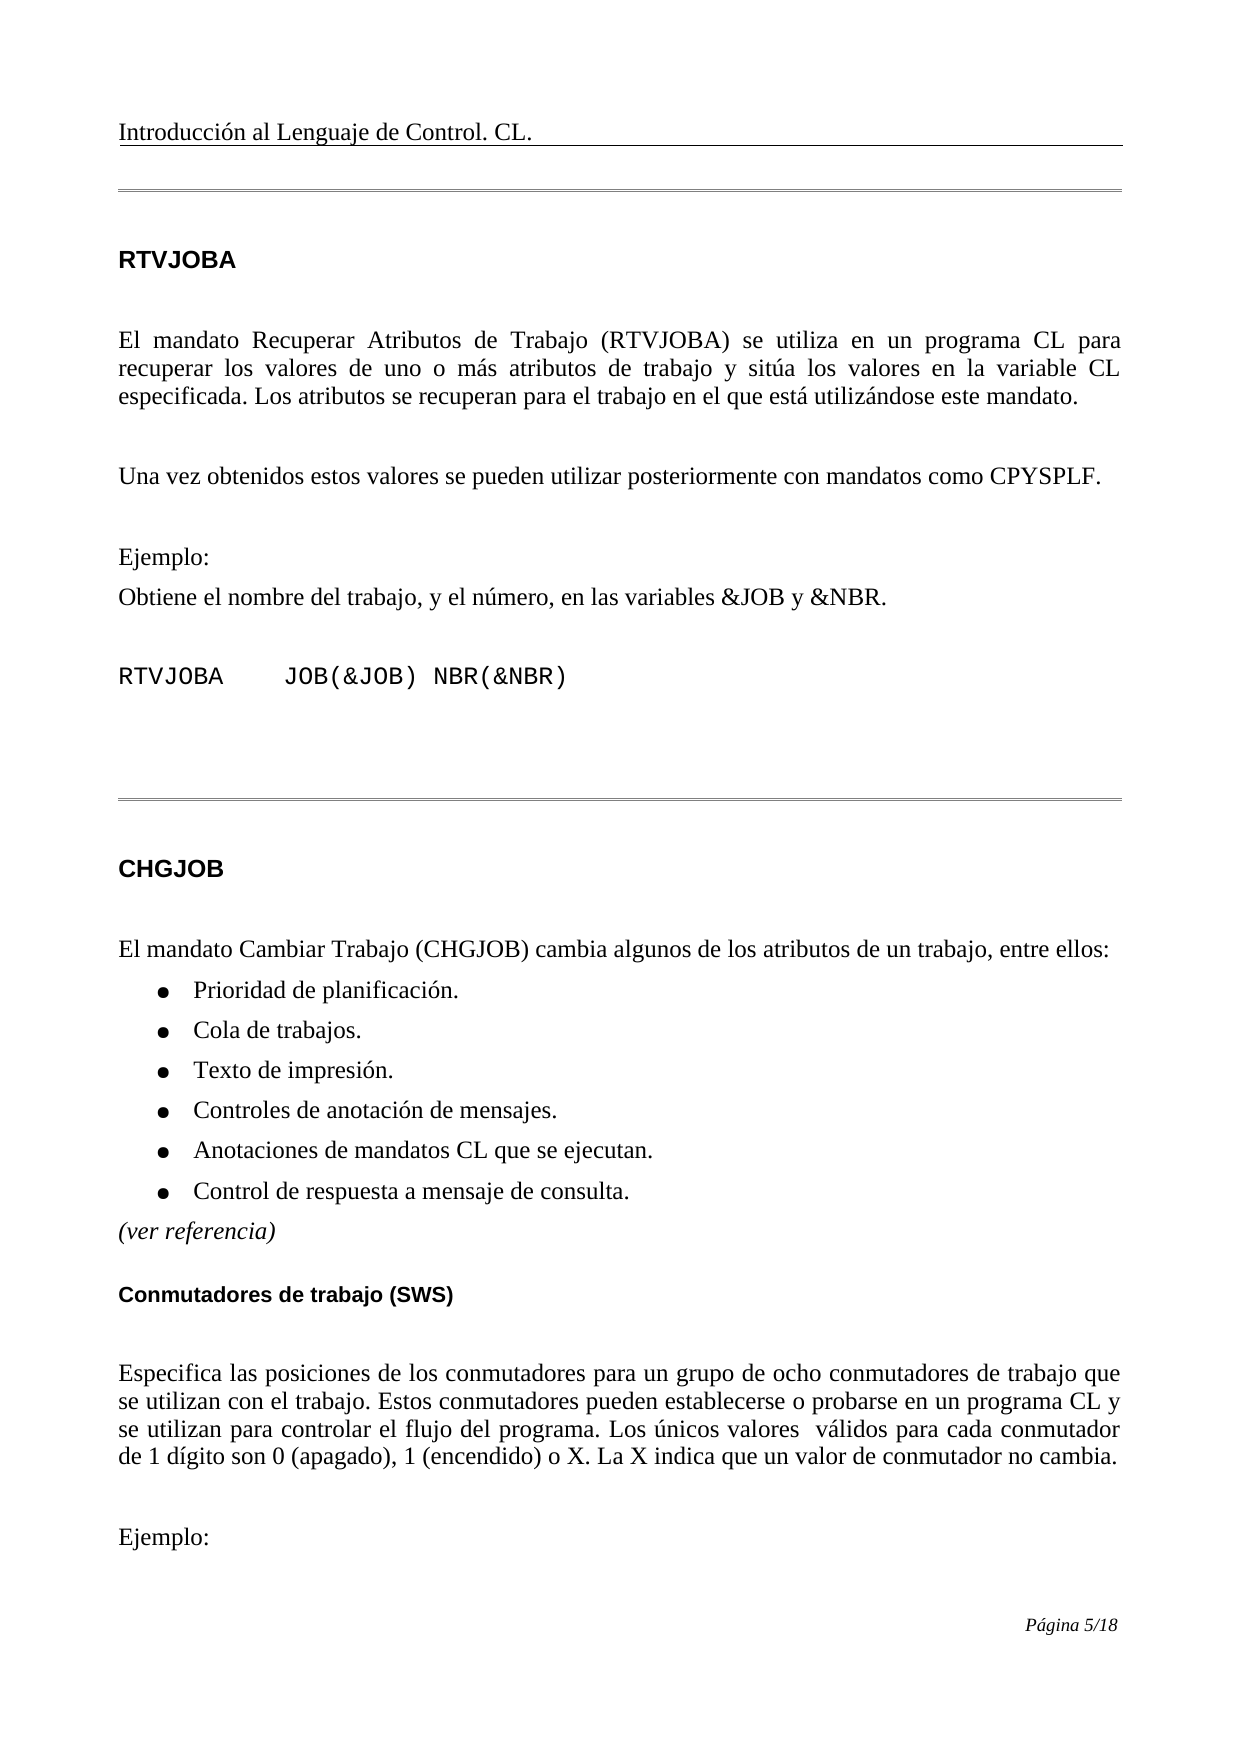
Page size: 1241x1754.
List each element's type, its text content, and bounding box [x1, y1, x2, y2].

text (ver referencia) [118, 1217, 1122, 1245]
text El mandato Recuperar Atributos de Trabajo (RTVJOBA) se utiliza en un programa CL para recuperar los valores de uno o más atributos de trabajo y sitúa los valores en la variable CL especificada. Los atributos se recuperan para el trabajo en el que está utilizándose este mandato. [118, 326, 1122, 409]
subtitle RTVJOBA [118, 246, 1122, 274]
list Controles de anotación de mensajes. [156, 1096, 1122, 1124]
text El mandato Cambiar Trabajo (CHGJOB) cambia algunos de los atributos de un trabajo, entre ellos: [118, 936, 1122, 963]
subtitle Conmutadores de trabajo (SWS) [118, 1282, 1122, 1307]
list Anotaciones de mandatos CL que se ejecutan. [156, 1137, 1122, 1164]
list Texto de impresión. [156, 1056, 1122, 1084]
text Especifica las posiciones de los conmutadores para un grupo de ocho conmutadores de trabajo que se utilizan con el trabajo. Estos conmutadores pueden establecerse o probarse en un programa CL y se utilizan para controlar el flujo del programa. Los únicos valores válidos para cada conmutador de 1 dígito son 0 (apagado), 1 (encendido) o X. La X indica que un valor de conmutador no cambia. [118, 1359, 1122, 1470]
text RTVJOBA JOB(&JOB) NBR(&NBR) [118, 663, 1122, 692]
subtitle CHGJOB [118, 855, 1122, 883]
list Prioridad de planificación. [156, 976, 1122, 1003]
text Ejemplo: [118, 1523, 1122, 1551]
list Control de respuesta a mensaje de consulta. [156, 1177, 1122, 1204]
text Una vez obtenidos estos valores se pueden utilizar posteriormente con mandatos como CPYSPLF. [118, 462, 1122, 490]
list Cola de trabajos. [156, 1016, 1122, 1044]
text Obtiene el nombre del trabajo, y el número, en las variables &JOB y &NBR. [118, 583, 1122, 611]
text Ejemplo: [118, 543, 1122, 570]
